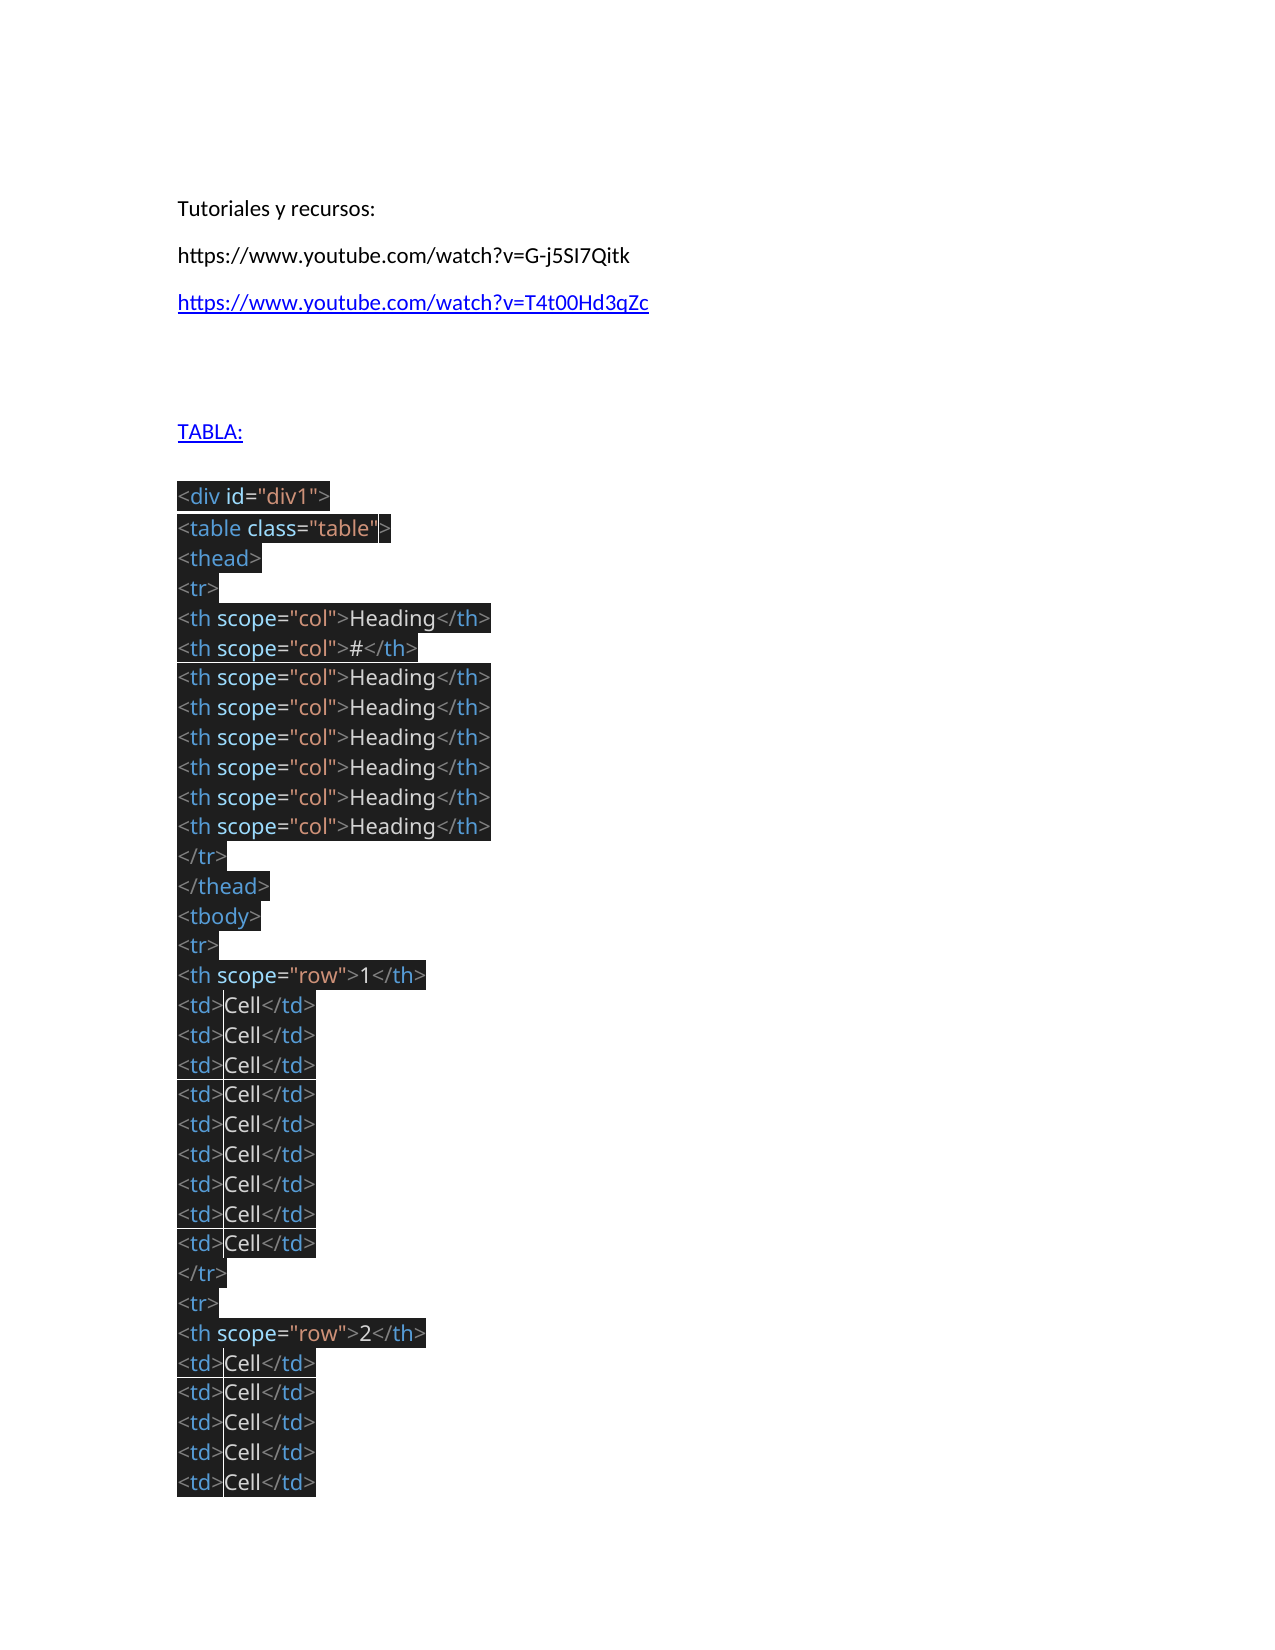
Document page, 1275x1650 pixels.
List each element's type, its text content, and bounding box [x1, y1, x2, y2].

text <tr> [177, 931, 1098, 960]
text <th scope="row">1</th> [177, 960, 1098, 990]
text <th scope="col">Heading</th> [177, 752, 1098, 782]
text </thead> [177, 871, 1098, 901]
text <th scope="col">Heading</th> [177, 722, 1098, 752]
text <th scope="col">Heading</th> [177, 811, 1098, 841]
text <tbody> [177, 901, 1098, 931]
text https://www.youtube.com/watch?v=T4t00Hd3qZc [177, 288, 1098, 316]
text <th scope="row">2</th> [177, 1318, 1098, 1348]
text <td>Cell</td> [177, 990, 1098, 1020]
text <tr> [177, 1288, 1098, 1318]
text <td>Cell</td> [177, 1020, 1098, 1050]
text <td>Cell</td> [177, 1407, 1098, 1437]
text <th scope="col">Heading</th> [177, 782, 1098, 811]
text <td>Cell</td> [177, 1079, 1098, 1109]
text <td>Cell</td> [177, 1348, 1098, 1377]
text <table class="table"> [177, 513, 1098, 543]
text https://www.youtube.com/watch?v=G-j5SI7Qitk [177, 241, 1098, 269]
text <th scope="col">Heading</th> [177, 692, 1098, 722]
text <td>Cell</td> [177, 1377, 1098, 1407]
text </tr> [177, 841, 1098, 871]
text Tutoriales y recursos: [177, 194, 1098, 222]
text <tr> [177, 573, 1098, 603]
text <th scope="col">Heading</th> [177, 662, 1098, 692]
text <td>Cell</td> [177, 1139, 1098, 1169]
text <td>Cell</td> [177, 1467, 1098, 1497]
text <thead> [177, 543, 1098, 573]
text <td>Cell</td> [177, 1050, 1098, 1079]
text </tr> [177, 1258, 1098, 1288]
text <td>Cell</td> [177, 1228, 1098, 1258]
text <td>Cell</td> [177, 1109, 1098, 1139]
text TABLA: [177, 417, 1098, 445]
text <td>Cell</td> [177, 1199, 1098, 1228]
text <div id="div1"> [177, 481, 1098, 511]
text <td>Cell</td> [177, 1437, 1098, 1467]
text <th scope="col">Heading</th> [177, 603, 1098, 633]
text <th scope="col">#</th> [177, 633, 1098, 662]
text <td>Cell</td> [177, 1169, 1098, 1199]
